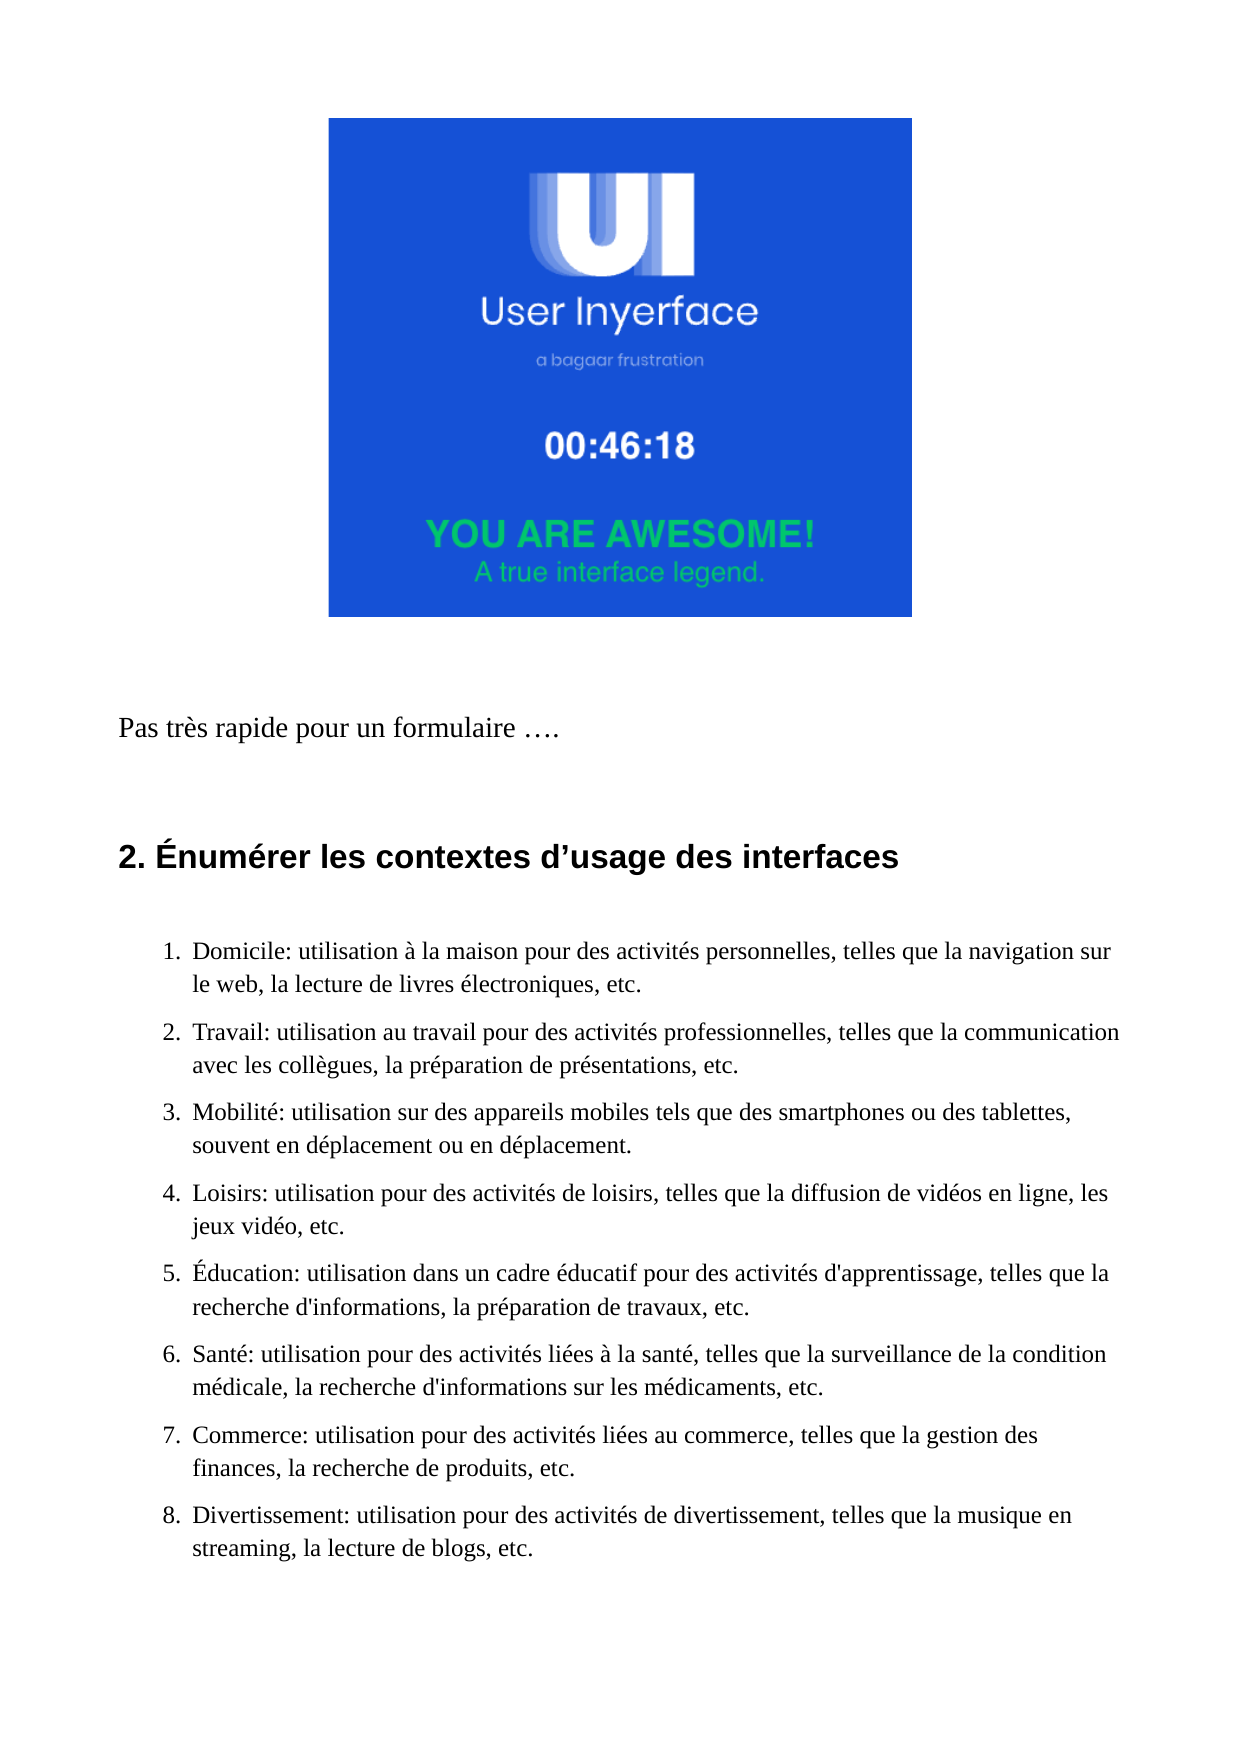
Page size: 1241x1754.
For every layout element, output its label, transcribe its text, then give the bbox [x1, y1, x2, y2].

picture [328, 118, 912, 617]
text Pas très rapide pour un formulaire …. [118, 710, 1122, 744]
subtitle 2. Énumérer les contextes d’usage des interfaces [118, 837, 1122, 876]
list Santé: utilisation pour des activités liées à la santé, telles que la surveillance de la condition médicale, la recherche d'informations sur les médicaments, etc. [162, 1339, 1122, 1401]
list Domicile: utilisation à la maison pour des activités personnelles, telles que la navigation sur le web, la lecture de livres électroniques, etc. [162, 936, 1122, 998]
list Loisirs: utilisation pour des activités de loisirs, telles que la diffusion de vidéos en ligne, les jeux vidéo, etc. [162, 1178, 1122, 1240]
list Commerce: utilisation pour des activités liées au commerce, telles que la gestion des finances, la recherche de produits, etc. [162, 1420, 1122, 1482]
list Mobilité: utilisation sur des appareils mobiles tels que des smartphones ou des tablettes, souvent en déplacement ou en déplacement. [162, 1097, 1122, 1159]
list Éducation: utilisation dans un cadre éducatif pour des activités d'apprentissage, telles que la recherche d'informations, la préparation de travaux, etc. [162, 1258, 1122, 1320]
list Travail: utilisation au travail pour des activités professionnelles, telles que la communication avec les collègues, la préparation de présentations, etc. [162, 1017, 1122, 1078]
list Divertissement: utilisation pour des activités de divertissement, telles que la musique en streaming, la lecture de blogs, etc. [162, 1500, 1122, 1562]
